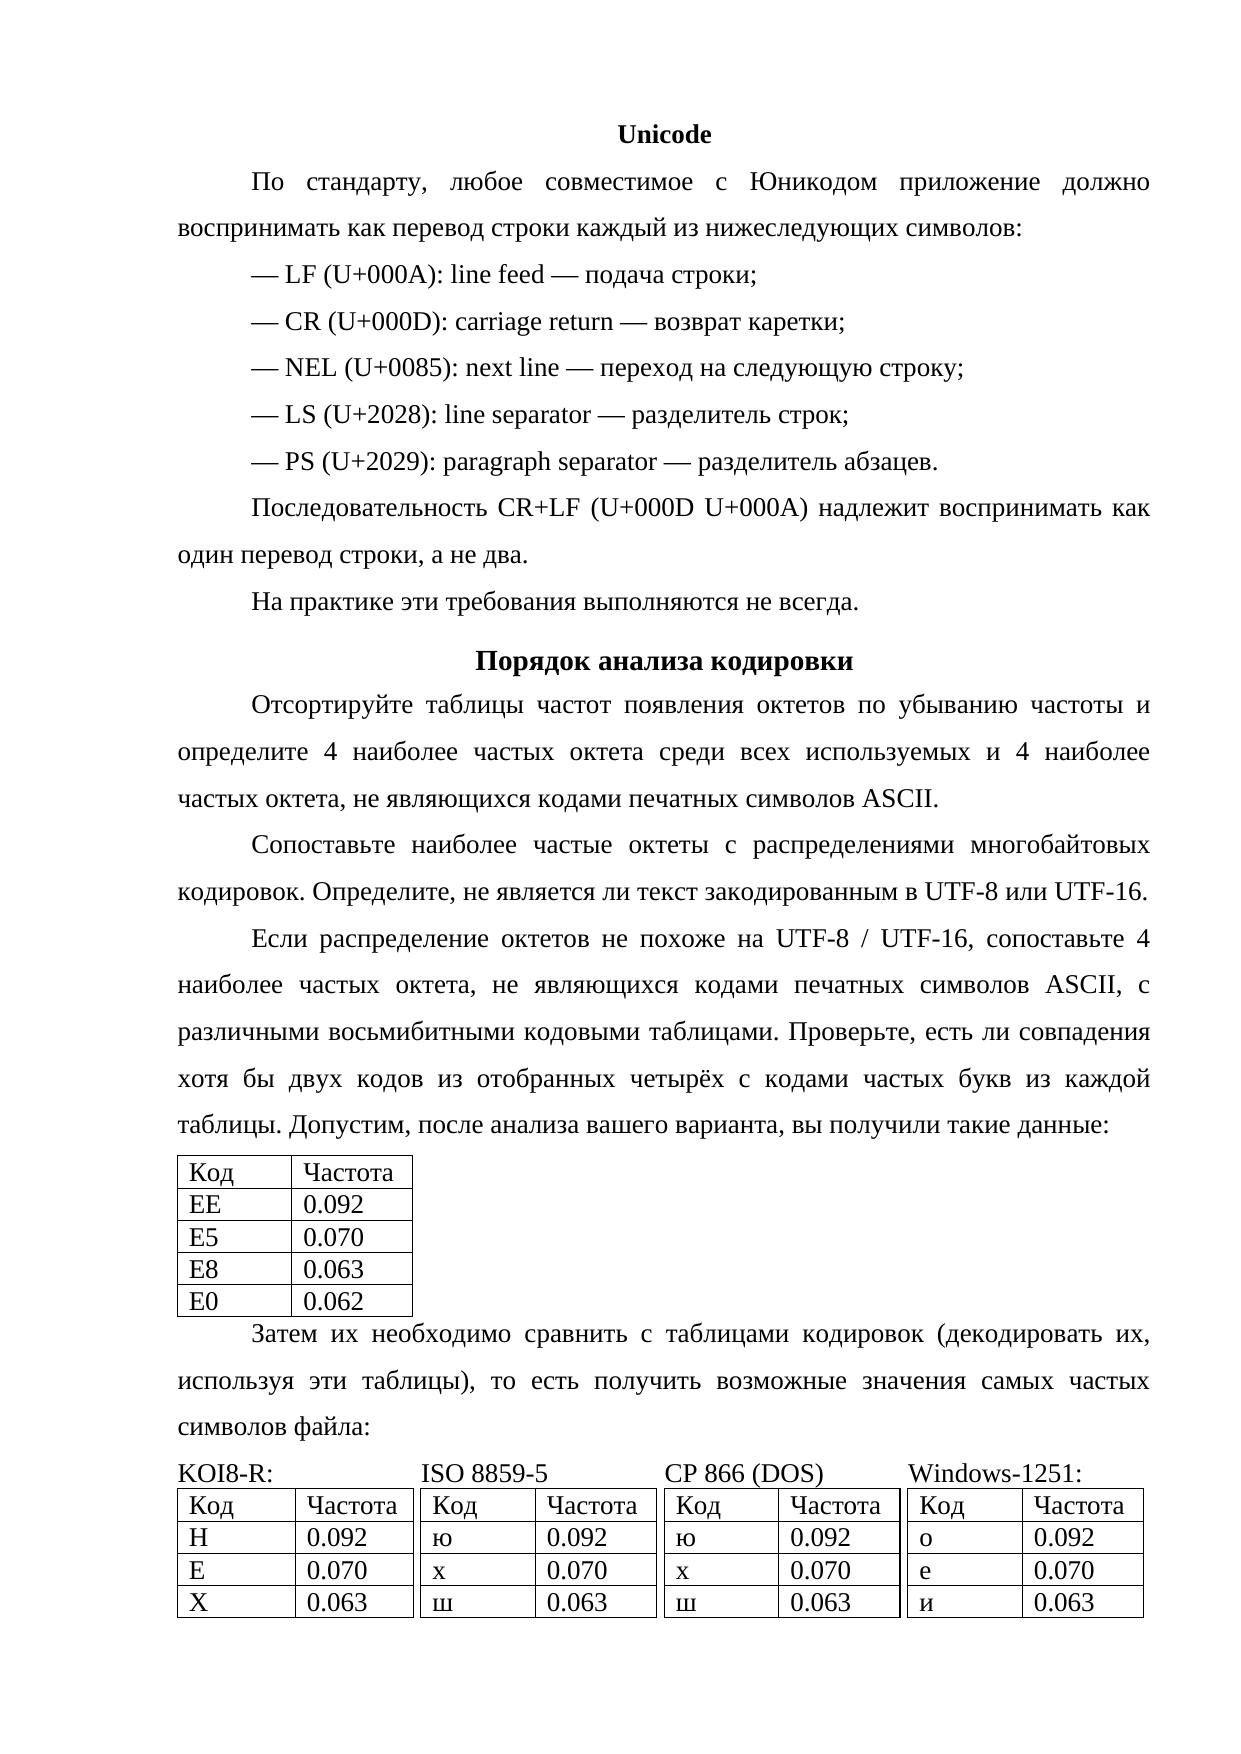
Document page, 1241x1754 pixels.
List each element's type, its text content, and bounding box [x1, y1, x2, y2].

table_cell ш [665, 1586, 778, 1617]
table_cell 0.063 [779, 1586, 899, 1617]
table_cell 0.070 [1023, 1554, 1143, 1585]
table_cell 0.070 [292, 1221, 412, 1252]
table_cell ш [421, 1586, 535, 1617]
table_cell ю [665, 1522, 778, 1553]
text Сопоставьте наиболее частые октеты с распределениями многобайтовых кодировок. Определите, не является ли текст закодированным в UTF-8 или UTF-16. [177, 828, 1152, 906]
table_cell 0.063 [292, 1253, 412, 1284]
text Последовательность CR+LF (U+000D U+000A) надлежит воспринимать как один перевод строки, а не два. [177, 491, 1152, 569]
table_cell х [421, 1554, 535, 1585]
text Отсортируйте таблицы частот появления октетов по убыванию частоты и определите 4 наиболее частых октета среди всех используемых и 4 наиболее частых октета, не являющихся кодами печатных символов ASCII. [177, 688, 1152, 813]
table_cell е [908, 1554, 1022, 1585]
table_cell 0.063 [296, 1586, 413, 1617]
text Если распределение октетов не похоже на UTF-8 / UTF-16, сопоставьте 4 наиболее частых октета, не являющихся кодами печатных символов ASCII, с различными восьмибитными кодовыми таблицами. Проверьте, есть ли совпадения хотя бы двух кодов из отобранных четырёх с кодами частых букв из каждой таблицы. Допустим, после анализа вашего варианта, вы получили такие данные: [177, 922, 1152, 1140]
table_header Код [178, 1156, 291, 1187]
table_cell EE [178, 1189, 291, 1219]
text — LF (U+000A): line feed — подача строки; [177, 258, 1152, 289]
table_header Частота [536, 1489, 656, 1521]
table_header Код [908, 1489, 1022, 1521]
table_header Частота [1023, 1489, 1143, 1521]
table_cell 0.063 [536, 1586, 656, 1617]
table_header Частота [292, 1156, 412, 1187]
text — LS (U+2028): line separator — разделитель строк; [177, 398, 1152, 429]
text Затем их необходимо сравнить с таблицами кодировок (декодировать их, используя эти таблицы), то есть получить возможные значения самых частых символов файла: [177, 1317, 1152, 1442]
text — NEL (U+0085): next line — переход на следующую строку; [177, 351, 1152, 383]
table_cell 0.062 [292, 1285, 412, 1316]
table_cell 0.092 [779, 1522, 899, 1553]
text По стандарту, любое совместимое с Юникодом приложение должно воспринимать как перевод строки каждый из нижеследующих символов: [177, 165, 1152, 243]
subtitle Порядок анализа кодировки [177, 643, 1152, 677]
table_cell 0.092 [292, 1189, 412, 1219]
table_header Код [665, 1489, 778, 1521]
table_header Windows-1251: [908, 1457, 1152, 1618]
table_cell Х [178, 1586, 295, 1617]
text — PS (U+2029): paragraph separator — разделитель абзацев. [177, 445, 1152, 476]
table_header ISO 8859-5 [421, 1457, 664, 1618]
table_cell 0.063 [1023, 1586, 1143, 1617]
table_header CP 866 (DOS) [664, 1457, 908, 1618]
table_header Код [421, 1489, 535, 1521]
table_cell 0.092 [296, 1522, 413, 1553]
table_cell х [665, 1554, 778, 1585]
table_cell и [908, 1586, 1022, 1617]
table_cell 0.092 [536, 1522, 656, 1553]
text — CR (U+000D): carriage return — возврат каретки; [177, 305, 1152, 336]
table_cell 0.092 [1023, 1522, 1143, 1553]
text На практике эти требования выполняются не всегда. [177, 585, 1152, 616]
table_cell о [908, 1522, 1022, 1553]
table_cell ю [421, 1522, 535, 1553]
table_header Частота [779, 1489, 899, 1521]
table_cell E5 [178, 1221, 291, 1252]
table_cell 0.070 [296, 1554, 413, 1585]
table_header KOI8-R: [177, 1457, 421, 1618]
table_header Код [178, 1489, 295, 1521]
table_cell 0.070 [536, 1554, 656, 1585]
table_header Частота [296, 1489, 413, 1521]
table_cell Е [178, 1554, 295, 1585]
table_cell E8 [178, 1253, 291, 1284]
subtitle Unicode [177, 118, 1152, 149]
table_cell 0.070 [779, 1554, 899, 1585]
table_cell E0 [178, 1285, 291, 1316]
table_cell Н [178, 1522, 295, 1553]
